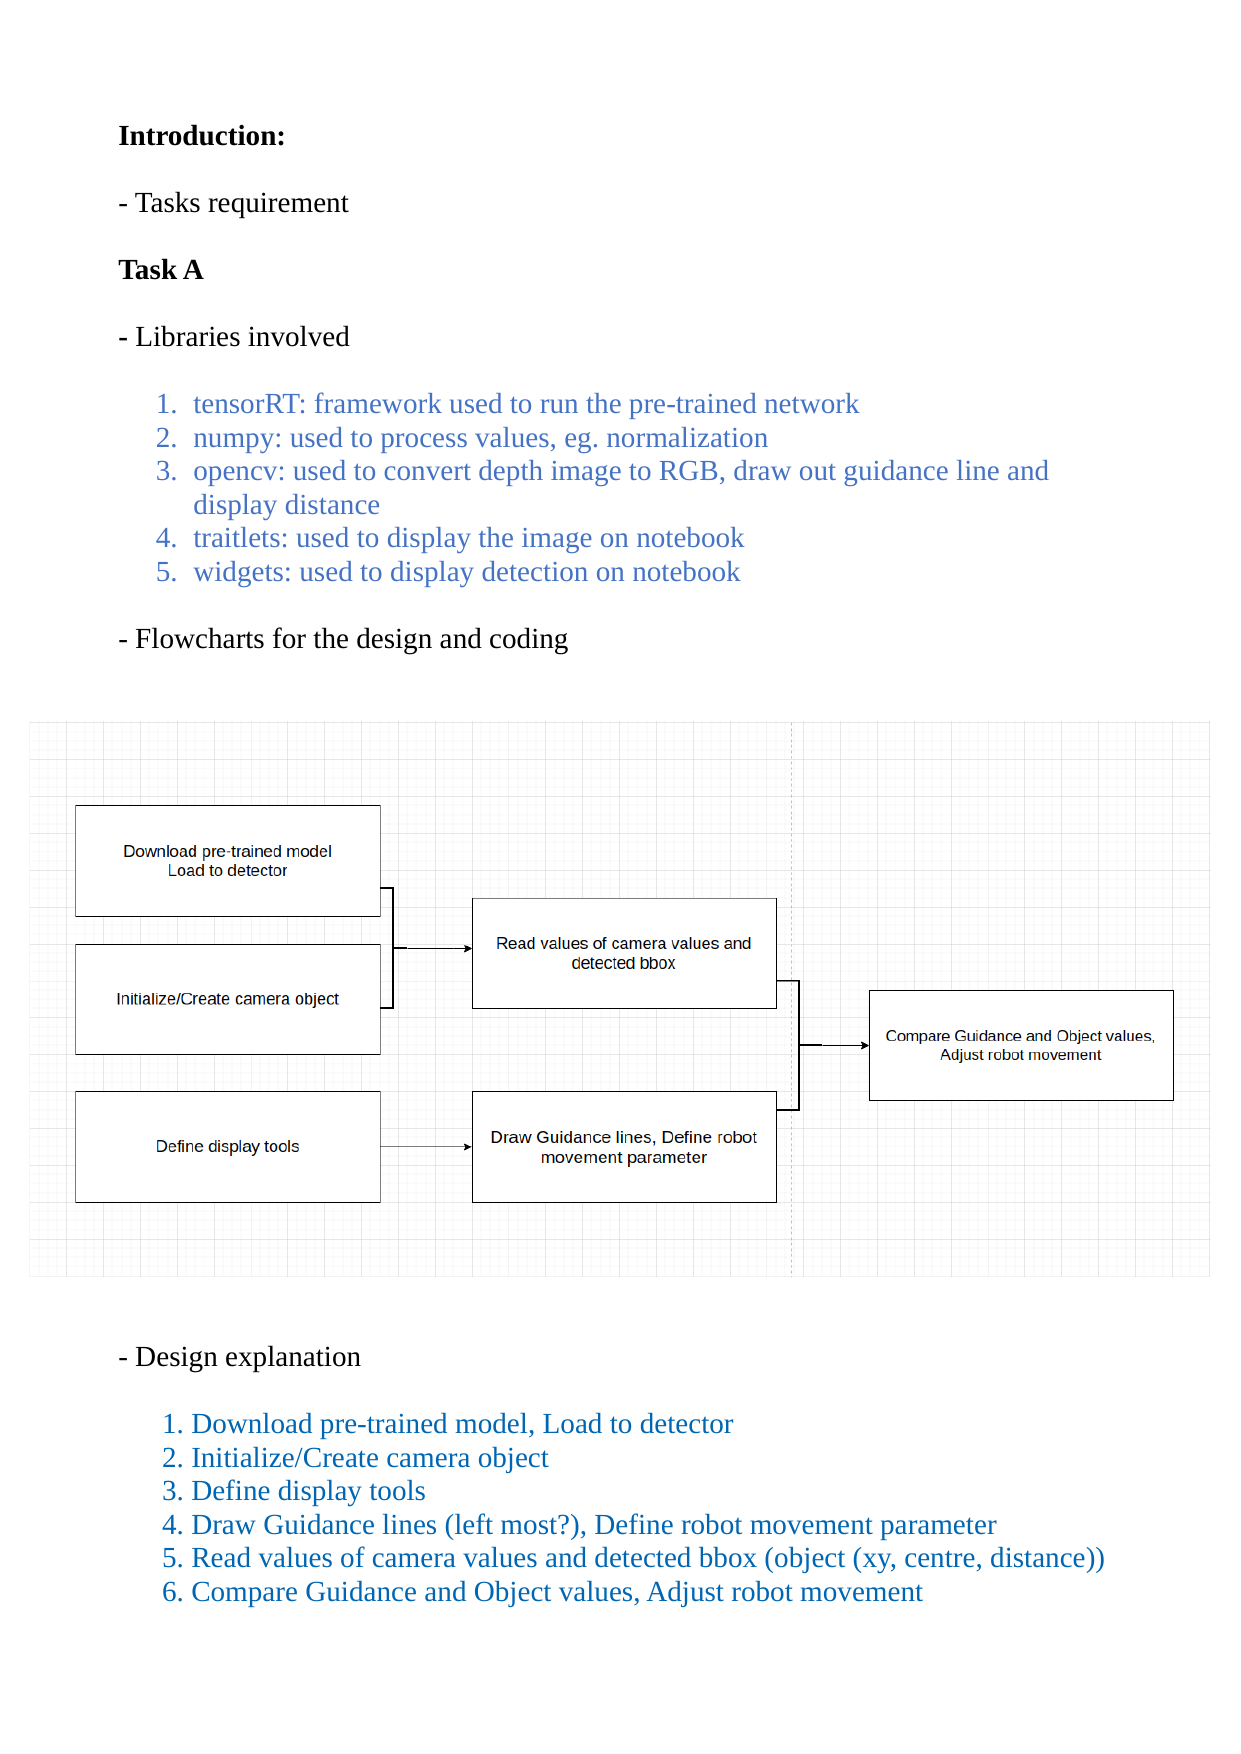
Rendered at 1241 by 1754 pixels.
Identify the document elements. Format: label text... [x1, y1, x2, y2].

list traitlets: used to display the image on notebook [156, 521, 1122, 554]
text Introduction: [118, 118, 1122, 152]
text 1. Download pre-trained model, Load to detector [162, 1406, 1122, 1440]
list opencv: used to convert depth image to RGB, draw out guidance line and display distance [156, 453, 1122, 521]
text - Flowcharts for the design and coding [118, 621, 1122, 655]
text 6. Compare Guidance and Object values, Adjust robot movement [162, 1574, 1122, 1607]
list widgets: used to display detection on notebook [156, 554, 1122, 588]
list numpy: used to process values, eg. normalization [156, 420, 1122, 453]
text - Design explanation [118, 1339, 1122, 1373]
text - Libraries involved [118, 319, 1122, 353]
text - Tasks requirement [118, 185, 1122, 219]
text 3. Define display tools [162, 1473, 1122, 1507]
text 4. Draw Guidance lines (left most?), Define robot movement parameter [162, 1507, 1122, 1540]
list tensorRT: framework used to run the pre-trained network [156, 386, 1122, 420]
text 5. Read values of camera values and detected bbox (object (xy, centre, distance)) [162, 1540, 1122, 1574]
text Task A [118, 252, 1122, 286]
text 2. Initialize/Create camera object [162, 1440, 1122, 1473]
